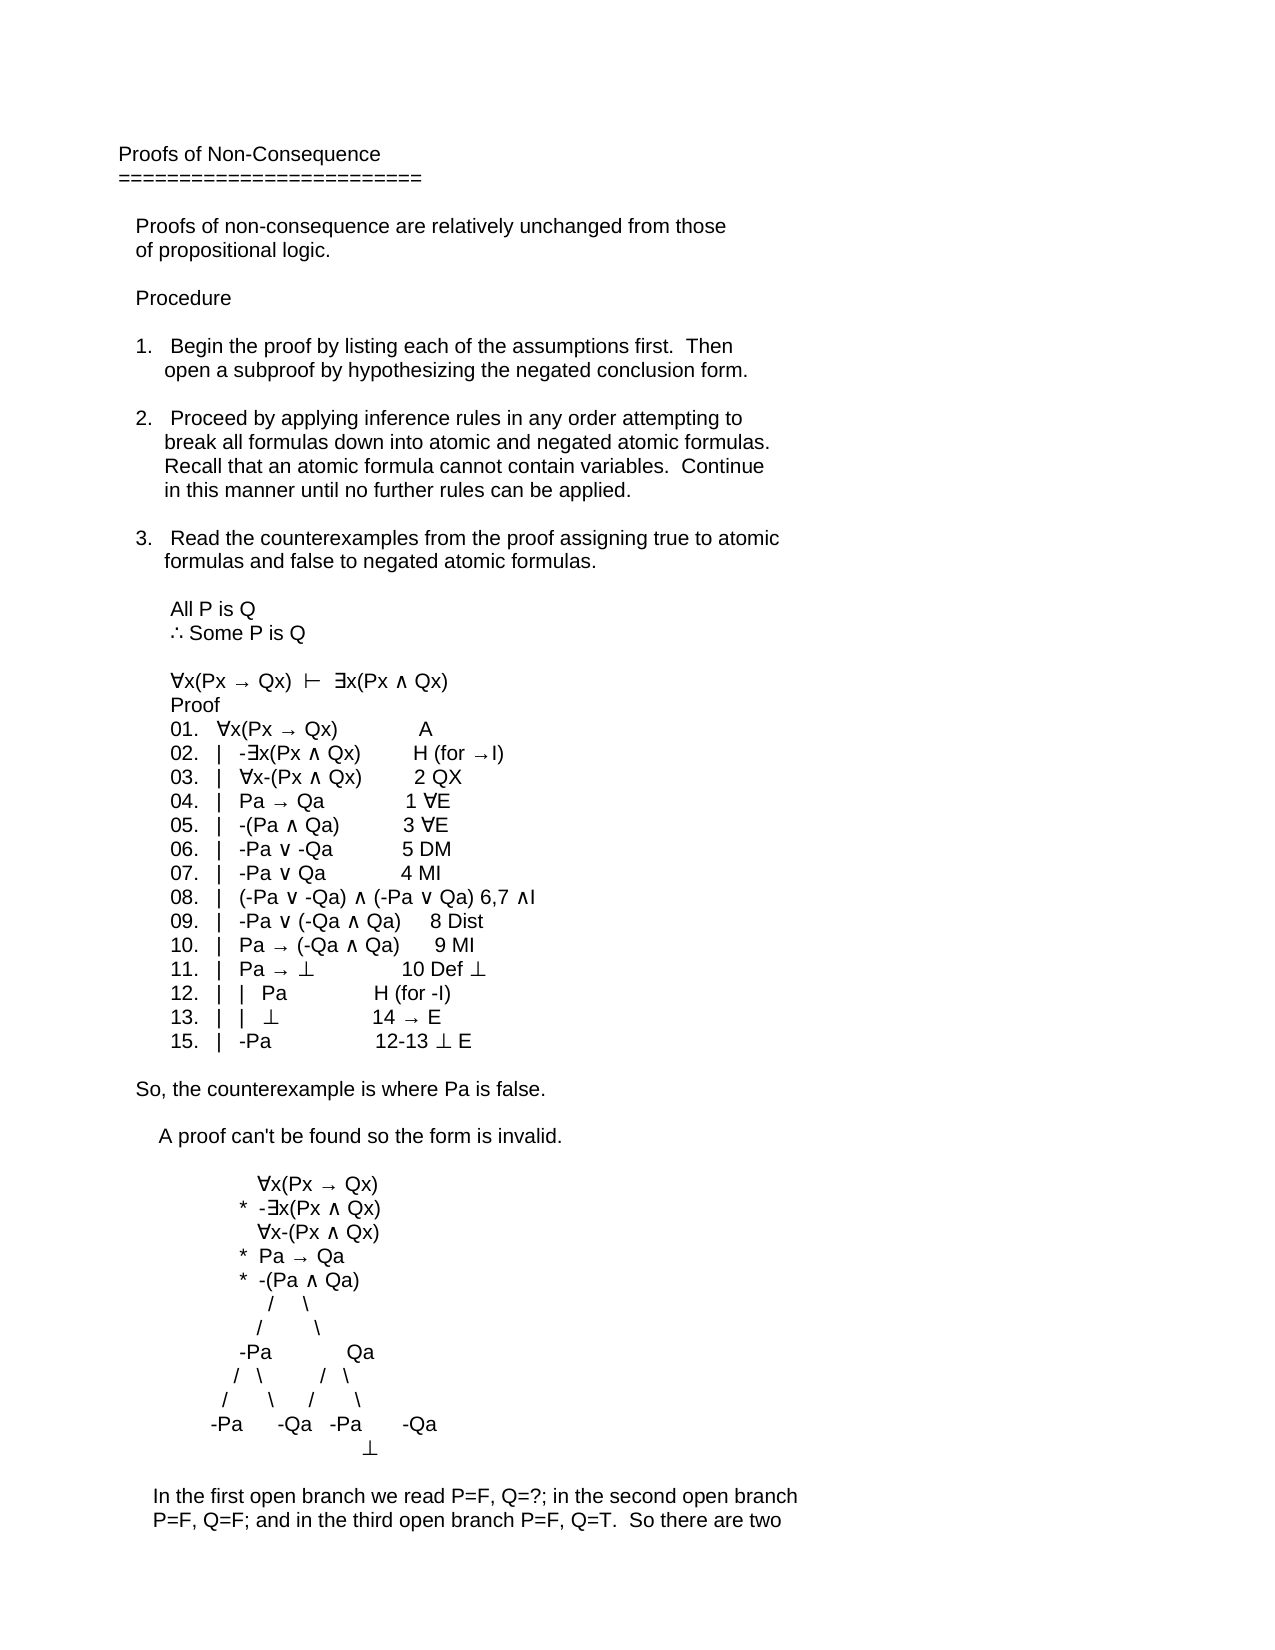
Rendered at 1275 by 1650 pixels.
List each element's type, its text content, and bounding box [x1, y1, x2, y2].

text ∀x(Px → Qx) [118, 1172, 1157, 1196]
text Procedure [118, 286, 1157, 310]
text Proofs of non-consequence are relatively unchanged from those [118, 214, 1157, 238]
text break all formulas down into atomic and negated atomic formulas. [118, 429, 1157, 453]
text * -(Pa ∧ Qa) [118, 1268, 1157, 1292]
text 04. | Pa → Qa 1 ∀E [118, 789, 1157, 813]
text 10. | Pa → (-Qa ∧ Qa) 9 MI [118, 933, 1157, 957]
text 3. Read the counterexamples from the proof assigning true to atomic [118, 525, 1157, 549]
text 02. | -∃x(Px ∧ Qx) H (for →I) [118, 741, 1157, 765]
text 2. Proceed by applying inference rules in any order attempting to [118, 406, 1157, 429]
text 09. | -Pa ∨ (-Qa ∧ Qa) 8 Dist [118, 909, 1157, 933]
text 12. | | Pa H (for -I) [118, 981, 1157, 1004]
text * Pa → Qa [118, 1244, 1157, 1268]
text 06. | -Pa ∨ -Qa 5 DM [118, 837, 1157, 861]
text of propositional logic. [118, 238, 1157, 262]
text / \ [118, 1316, 1157, 1340]
text Recall that an atomic formula cannot contain variables. Continue [118, 453, 1157, 477]
text 05. | -(Pa ∧ Qa) 3 ∀E [118, 813, 1157, 837]
text ∀x-(Px ∧ Qx) [118, 1220, 1157, 1244]
text 1. Begin the proof by listing each of the assumptions first. Then [118, 334, 1157, 358]
text / \ / \ [118, 1388, 1157, 1412]
text formulas and false to negated atomic formulas. [118, 549, 1157, 573]
text ========================= [118, 166, 1157, 190]
text ∀x(Px → Qx) ⊢ ∃x(Px ∧ Qx) [118, 669, 1157, 693]
text / \ [118, 1292, 1157, 1316]
text 01. ∀x(Px → Qx) A [118, 717, 1157, 741]
text 08. | (-Pa ∨ -Qa) ∧ (-Pa ∨ Qa) 6,7 ∧I [118, 885, 1157, 909]
text in this manner until no further rules can be applied. [118, 477, 1157, 501]
text * -∃x(Px ∧ Qx) [118, 1196, 1157, 1220]
text 11. | Pa → ⊥ 10 Def ⊥ [118, 957, 1157, 981]
text -Pa -Qa -Pa -Qa [118, 1412, 1157, 1436]
text 15. | -Pa 12-13 ⊥ E [118, 1028, 1157, 1052]
text Proofs of Non-Consequence [118, 142, 1157, 166]
text / \ / \ [118, 1364, 1157, 1388]
text Proof [118, 693, 1157, 717]
text -Pa Qa [118, 1340, 1157, 1364]
text P=F, Q=F; and in the third open branch P=F, Q=T. So there are two [118, 1508, 1157, 1532]
text 03. | ∀x-(Px ∧ Qx) 2 QX [118, 765, 1157, 789]
text A proof can't be found so the form is invalid. [118, 1124, 1157, 1148]
text In the first open branch we read P=F, Q=?; in the second open branch [118, 1484, 1157, 1508]
text All P is Q [118, 597, 1157, 621]
text So, the counterexample is where Pa is false. [118, 1076, 1157, 1100]
text ⊥ [118, 1436, 1157, 1460]
text open a subproof by hypothesizing the negated conclusion form. [118, 358, 1157, 382]
text 13. | | ⊥ 14 → E [118, 1004, 1157, 1028]
text 07. | -Pa ∨ Qa 4 MI [118, 861, 1157, 885]
text ∴ Some P is Q [118, 621, 1157, 645]
